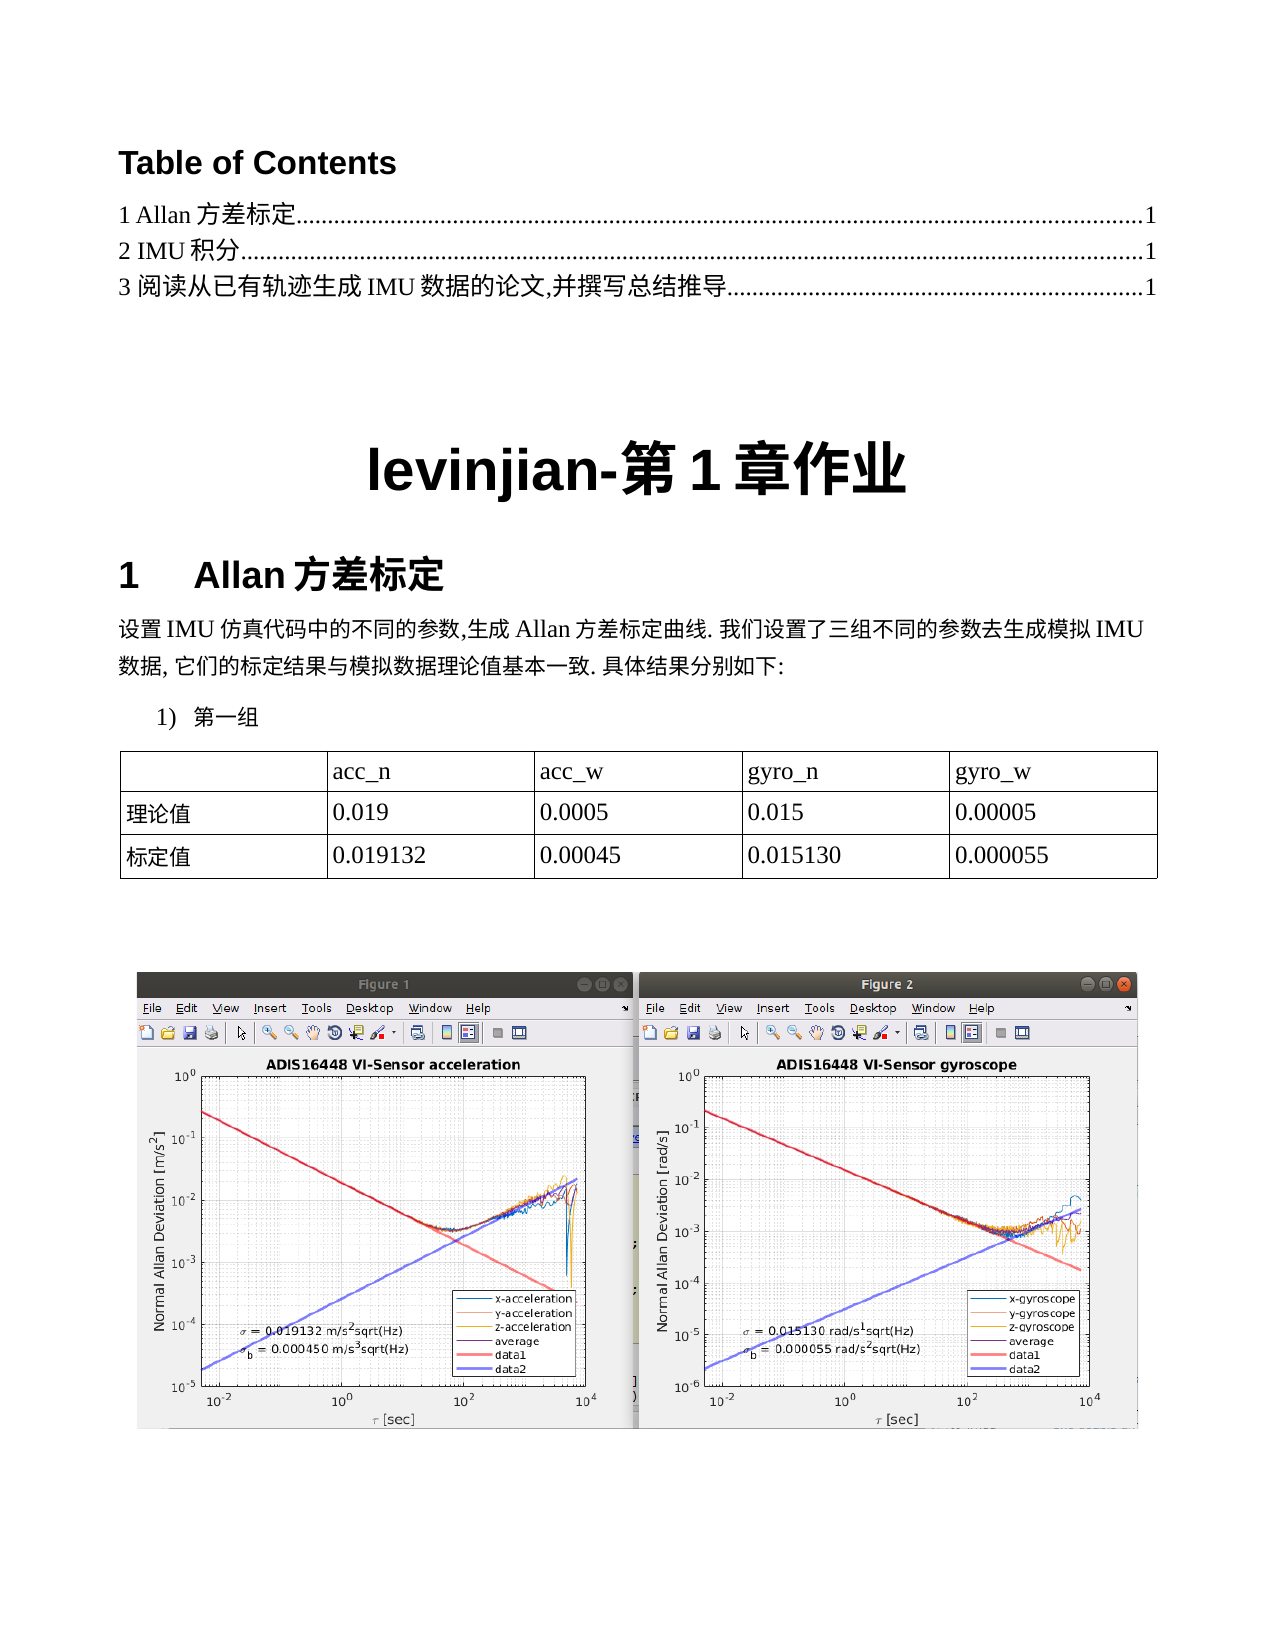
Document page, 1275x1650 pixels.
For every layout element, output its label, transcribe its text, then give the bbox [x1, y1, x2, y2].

picture [136, 972, 1139, 1429]
table_header acc_n [328, 752, 534, 791]
table_header gyro_n [743, 752, 949, 791]
table_cell 0.015 [743, 792, 949, 834]
table_cell 0.0005 [535, 792, 742, 834]
list 第一组 [156, 700, 1157, 731]
table_cell 0.015130 [743, 835, 949, 877]
text 3 阅读从已有轨迹生成IMU数据的论文,并撰写总结推导 1 [118, 267, 1157, 303]
table_cell 0.000055 [950, 835, 1157, 877]
table_cell 理论值 [121, 792, 327, 834]
subtitle Allan方差标定 [118, 545, 1157, 600]
subtitle Table of Contents [118, 143, 1157, 182]
table_cell 0.019 [328, 792, 534, 834]
table_header [121, 752, 327, 791]
text 设置IMU仿真代码中的不同的参数,生成Allan方差标定曲线. 我们设置了三组不同的参数去生成模拟IMU数据, 它们的标定结果与模拟数据理论值基本一致. 具体结果分别如下: [118, 612, 1157, 680]
table_header acc_w [535, 752, 742, 791]
table_header gyro_w [950, 752, 1157, 791]
table_cell 0.00045 [535, 835, 742, 877]
text 2 IMU积分 1 [118, 230, 1157, 267]
table_cell 标定值 [121, 835, 327, 877]
title levinjian-第1章作业 [118, 423, 1157, 507]
table_cell 0.019132 [328, 835, 534, 877]
table_cell 0.00005 [950, 792, 1157, 834]
text 1 Allan方差标定 1 [118, 194, 1157, 230]
